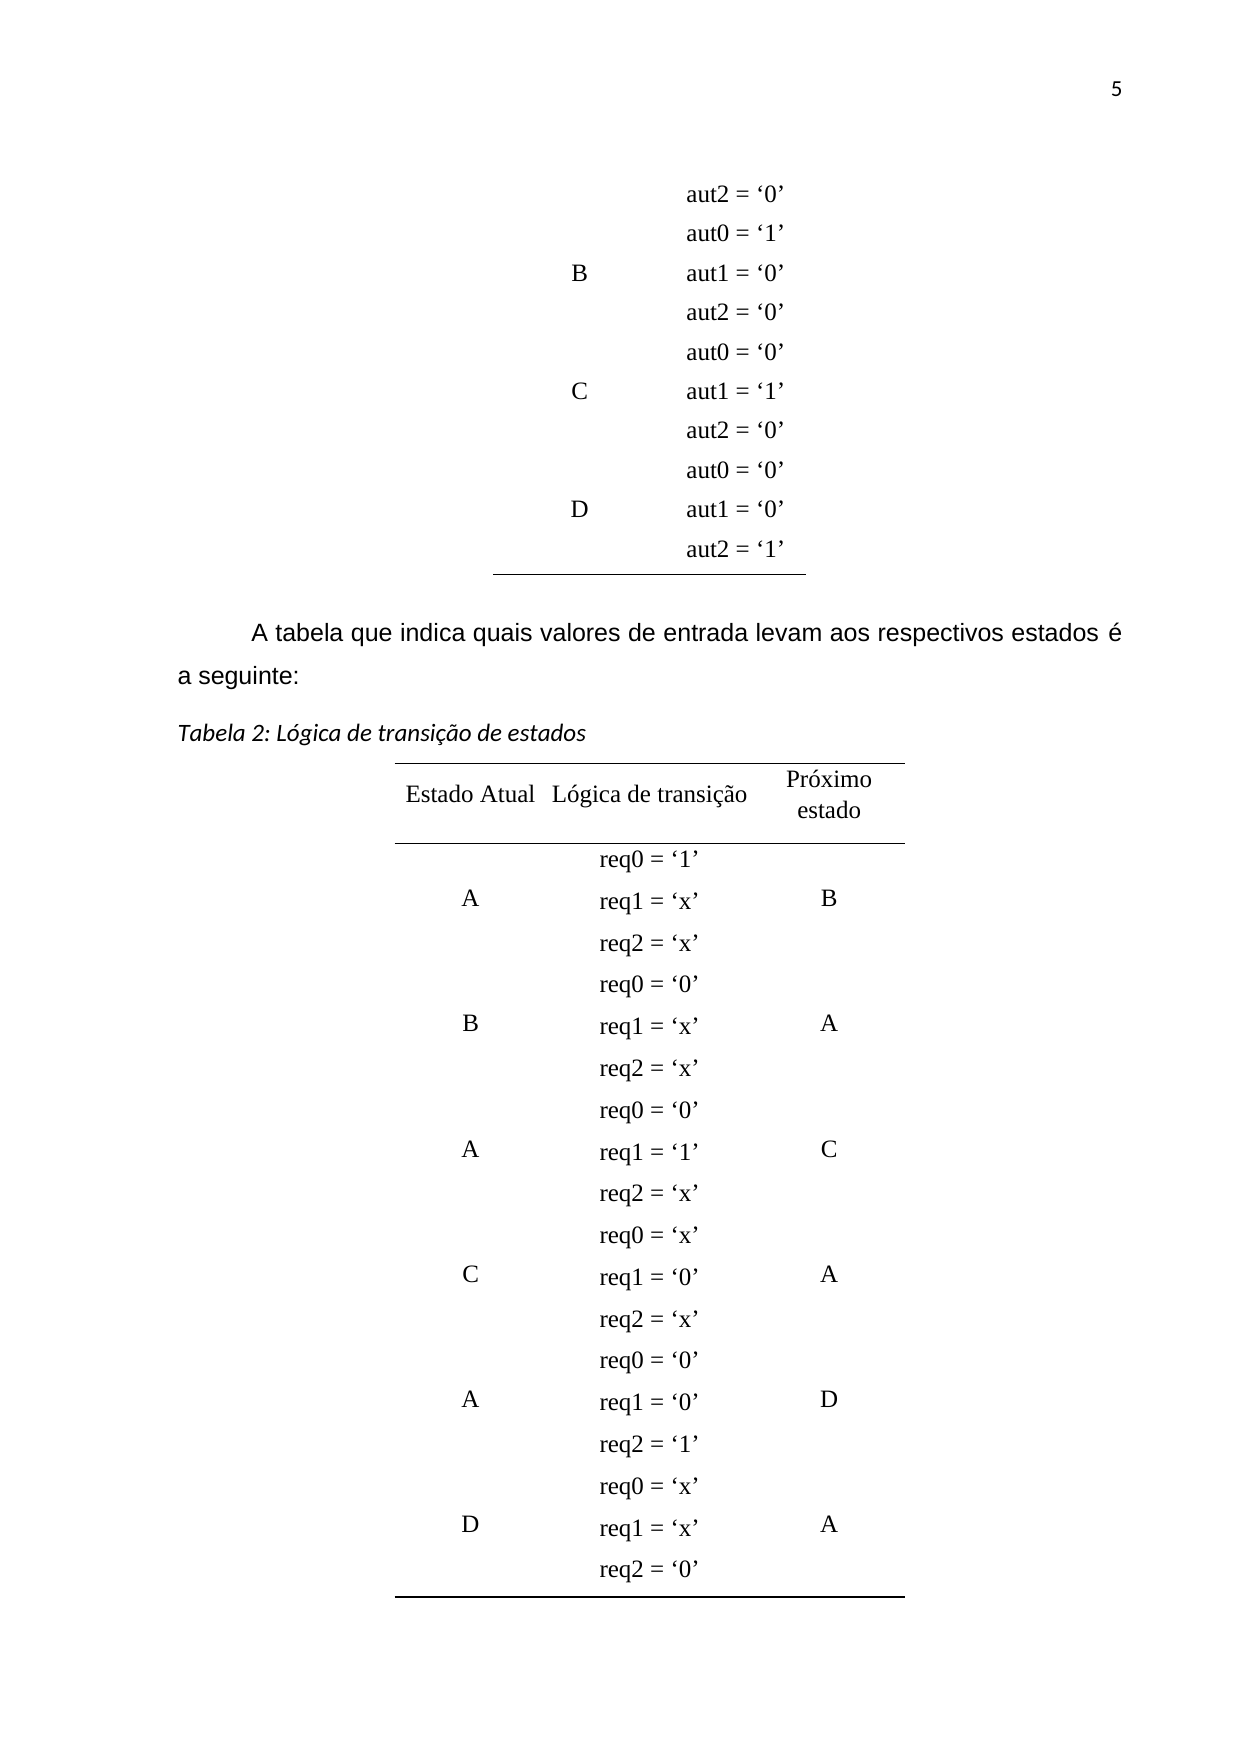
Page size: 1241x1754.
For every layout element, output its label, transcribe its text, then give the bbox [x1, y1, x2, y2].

table_cell D [493, 455, 665, 573]
table_cell req0 = ‘x’ req1 = ‘x’ req2 = ‘0’ [546, 1471, 753, 1596]
table_cell A [395, 844, 546, 969]
table_cell aut2 = ‘0’ [665, 177, 806, 218]
table_cell B [753, 844, 905, 969]
table_cell req0 = ‘0’ req1 = ‘0’ req2 = ‘1’ [546, 1346, 753, 1471]
table_cell req0 = ‘0’ req1 = ‘x’ req2 = ‘x’ [546, 970, 753, 1095]
table_cell C [395, 1220, 546, 1346]
table_cell C [753, 1095, 905, 1220]
table_cell B [493, 218, 665, 337]
table_header Próximo estado [753, 764, 905, 843]
table_cell D [395, 1471, 546, 1596]
table_cell A [753, 1471, 905, 1596]
text Tabela 2: Lógica de transição de estados [177, 717, 1122, 747]
table_cell A [395, 1346, 546, 1471]
table_cell A [753, 1220, 905, 1346]
table_cell A [753, 970, 905, 1095]
table_cell req0 = ‘1’ req1 = ‘x’ req2 = ‘x’ [546, 844, 753, 969]
table_header Estado Atual [395, 764, 546, 843]
table_cell D [753, 1346, 905, 1471]
table_header Lógica de transição [546, 764, 753, 843]
table_cell aut0 = ‘1’ aut1 = ‘0’ aut2 = ‘0’ [665, 218, 806, 337]
text A tabela que indica quais valores de entrada levam aos respectivos estados é a seguinte: [177, 618, 1122, 690]
table_cell C [493, 337, 665, 455]
table_cell A [395, 1095, 546, 1220]
table_cell aut0 = ‘0’ aut1 = ‘0’ aut2 = ‘1’ [665, 455, 806, 573]
table_cell [493, 177, 665, 218]
table_cell B [395, 970, 546, 1095]
table_cell aut0 = ‘0’ aut1 = ‘1’ aut2 = ‘0’ [665, 337, 806, 455]
table_cell req0 = ‘x’ req1 = ‘0’ req2 = ‘x’ [546, 1220, 753, 1346]
table_cell req0 = ‘0’ req1 = ‘1’ req2 = ‘x’ [546, 1095, 753, 1220]
